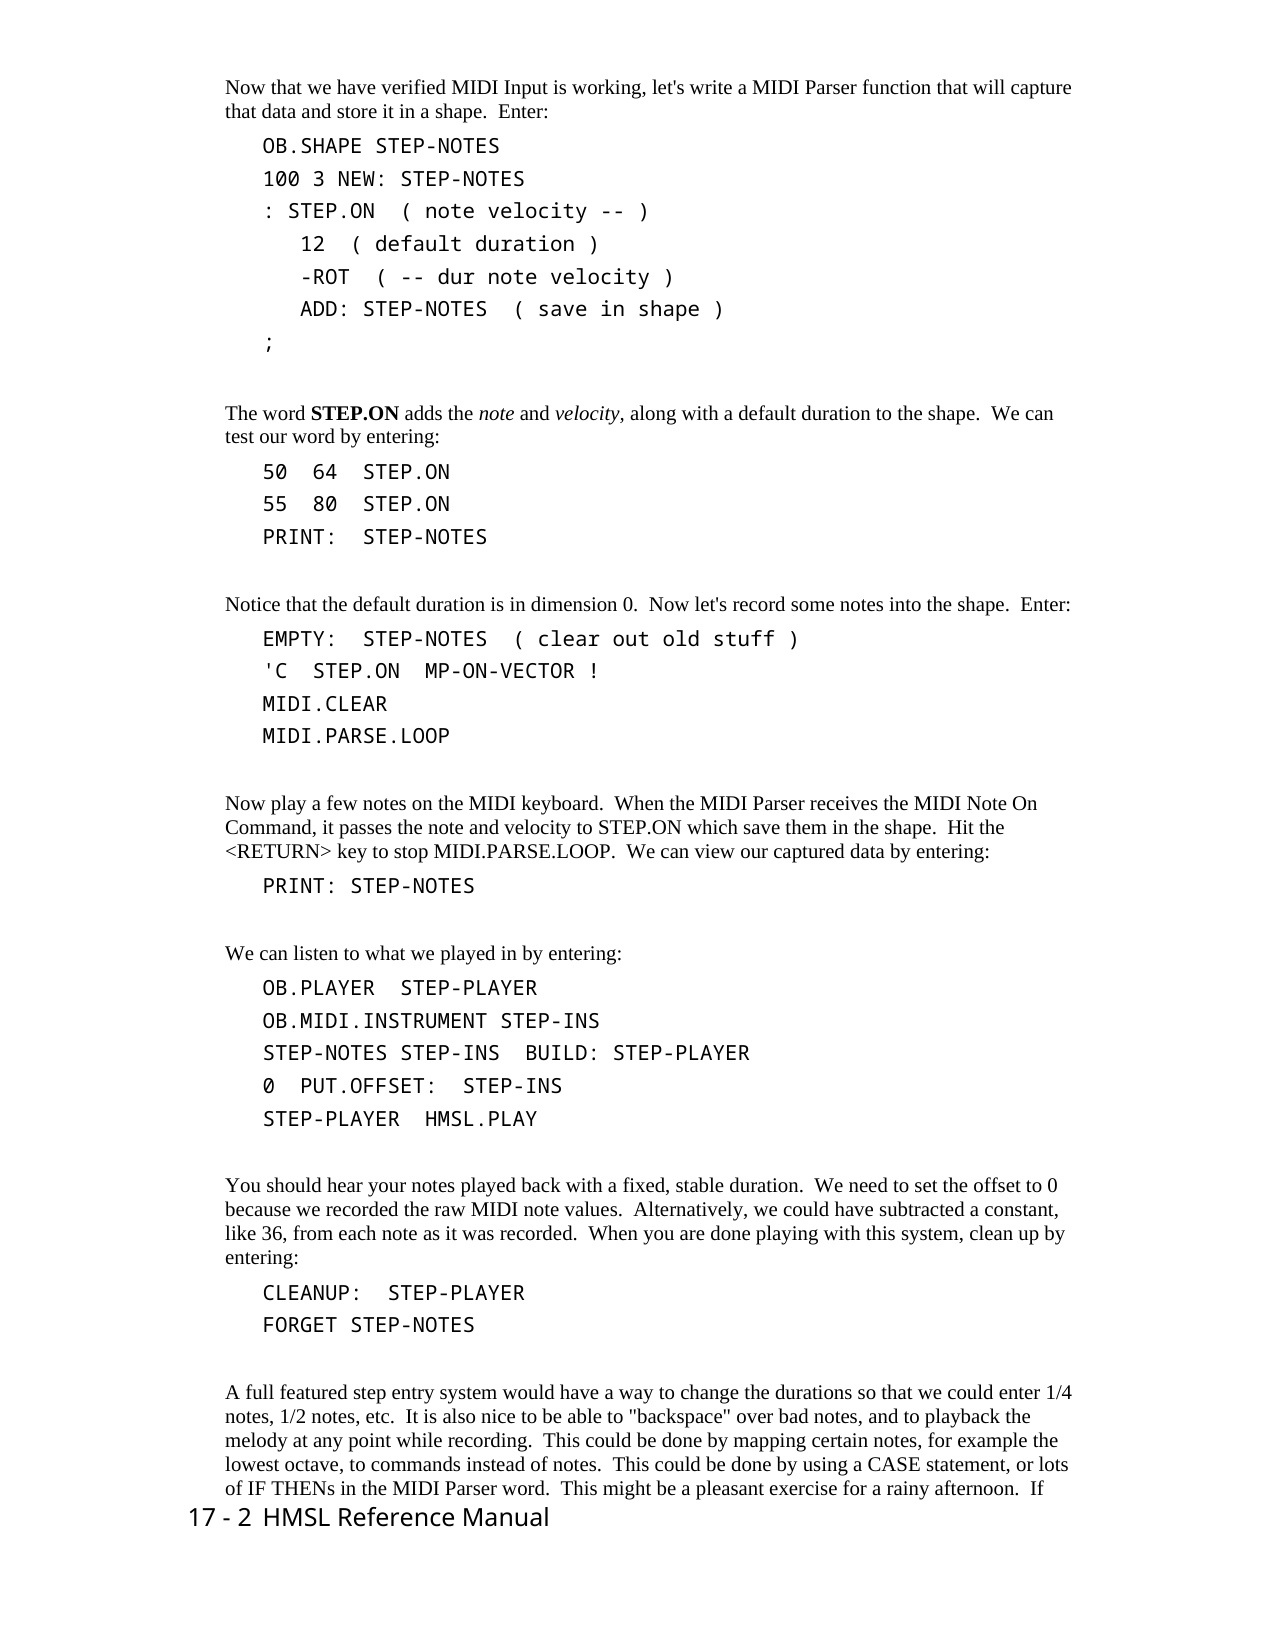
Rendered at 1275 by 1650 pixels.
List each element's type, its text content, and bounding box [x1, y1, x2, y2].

text PRINT: STEP-NOTES [262, 522, 1087, 551]
text 0 PUT.OFFSET: STEP-INS [262, 1071, 1087, 1099]
text ADD: STEP-NOTES ( save in shape ) [262, 294, 1087, 323]
text The word STEP.ON adds the note and velocity, along with a default duration to the shape. We can test our word by entering: [225, 400, 1087, 448]
text Notice that the default duration is in dimension 0. Now let's record some notes into the shape. Enter: [225, 591, 1087, 616]
text Now that we have verified MIDI Input is working, let's write a MIDI Parser function that will capture that data and store it in a shape. Enter: [225, 75, 1087, 123]
text -ROT ( -- dur note velocity ) [262, 262, 1087, 290]
text FORGET STEP-NOTES [262, 1310, 1087, 1339]
text 12 ( default duration ) [262, 229, 1087, 258]
text STEP-NOTES STEP-INS BUILD: STEP-PLAYER [262, 1038, 1087, 1067]
text OB.PLAYER STEP-PLAYER [262, 973, 1087, 1002]
text : STEP.ON ( note velocity -- ) [262, 197, 1087, 225]
text OB.MIDI.INSTRUMENT STEP-INS [262, 1006, 1087, 1034]
text You should hear your notes played back with a fixed, stable duration. We need to set the offset to 0 because we recorded the raw MIDI note values. Alternatively, we could have subtracted a constant, like 36, from each note as it was recorded. When you are done playing with this system, clean up by entering: [225, 1173, 1087, 1269]
text 100 3 NEW: STEP-NOTES [262, 164, 1087, 192]
text STEP-PLAYER HMSL.PLAY [262, 1104, 1087, 1132]
text 50 64 STEP.ON [262, 457, 1087, 485]
text Now play a few notes on the MIDI keyboard. When the MIDI Parser receives the MIDI Note On Command, it passes the note and velocity to STEP.ON which save them in the shape. Hit the <RETURN> key to stop MIDI.PARSE.LOOP. We can view our captured data by entering: [225, 791, 1087, 863]
text A full featured step entry system would have a way to change the durations so that we could enter 1/4 notes, 1/2 notes, etc. It is also nice to be able to "backspace" over bad notes, and to playback the melody at any point while recording. This could be done by mapping certain notes, for example the lowest octave, to commands instead of notes. This could be done by using a CASE statement, or lots of IF THENs in the MIDI Parser word. This might be a pleasant exercise for a rainy afternoon. If [225, 1380, 1087, 1500]
text 'C STEP.ON MP-ON-VECTOR ! [262, 656, 1087, 685]
text OB.SHAPE STEP-NOTES [262, 131, 1087, 160]
text EMPTY: STEP-NOTES ( clear out old stuff ) [262, 624, 1087, 652]
text MIDI.CLEAR [262, 689, 1087, 717]
text 55 80 STEP.ON [262, 489, 1087, 518]
text PRINT: STEP-NOTES [262, 872, 1087, 900]
text MIDI.PARSE.LOOP [262, 722, 1087, 750]
text ; [262, 327, 1087, 356]
text CLEANUP: STEP-PLAYER [262, 1278, 1087, 1306]
text We can listen to what we played in by entering: [225, 941, 1087, 965]
